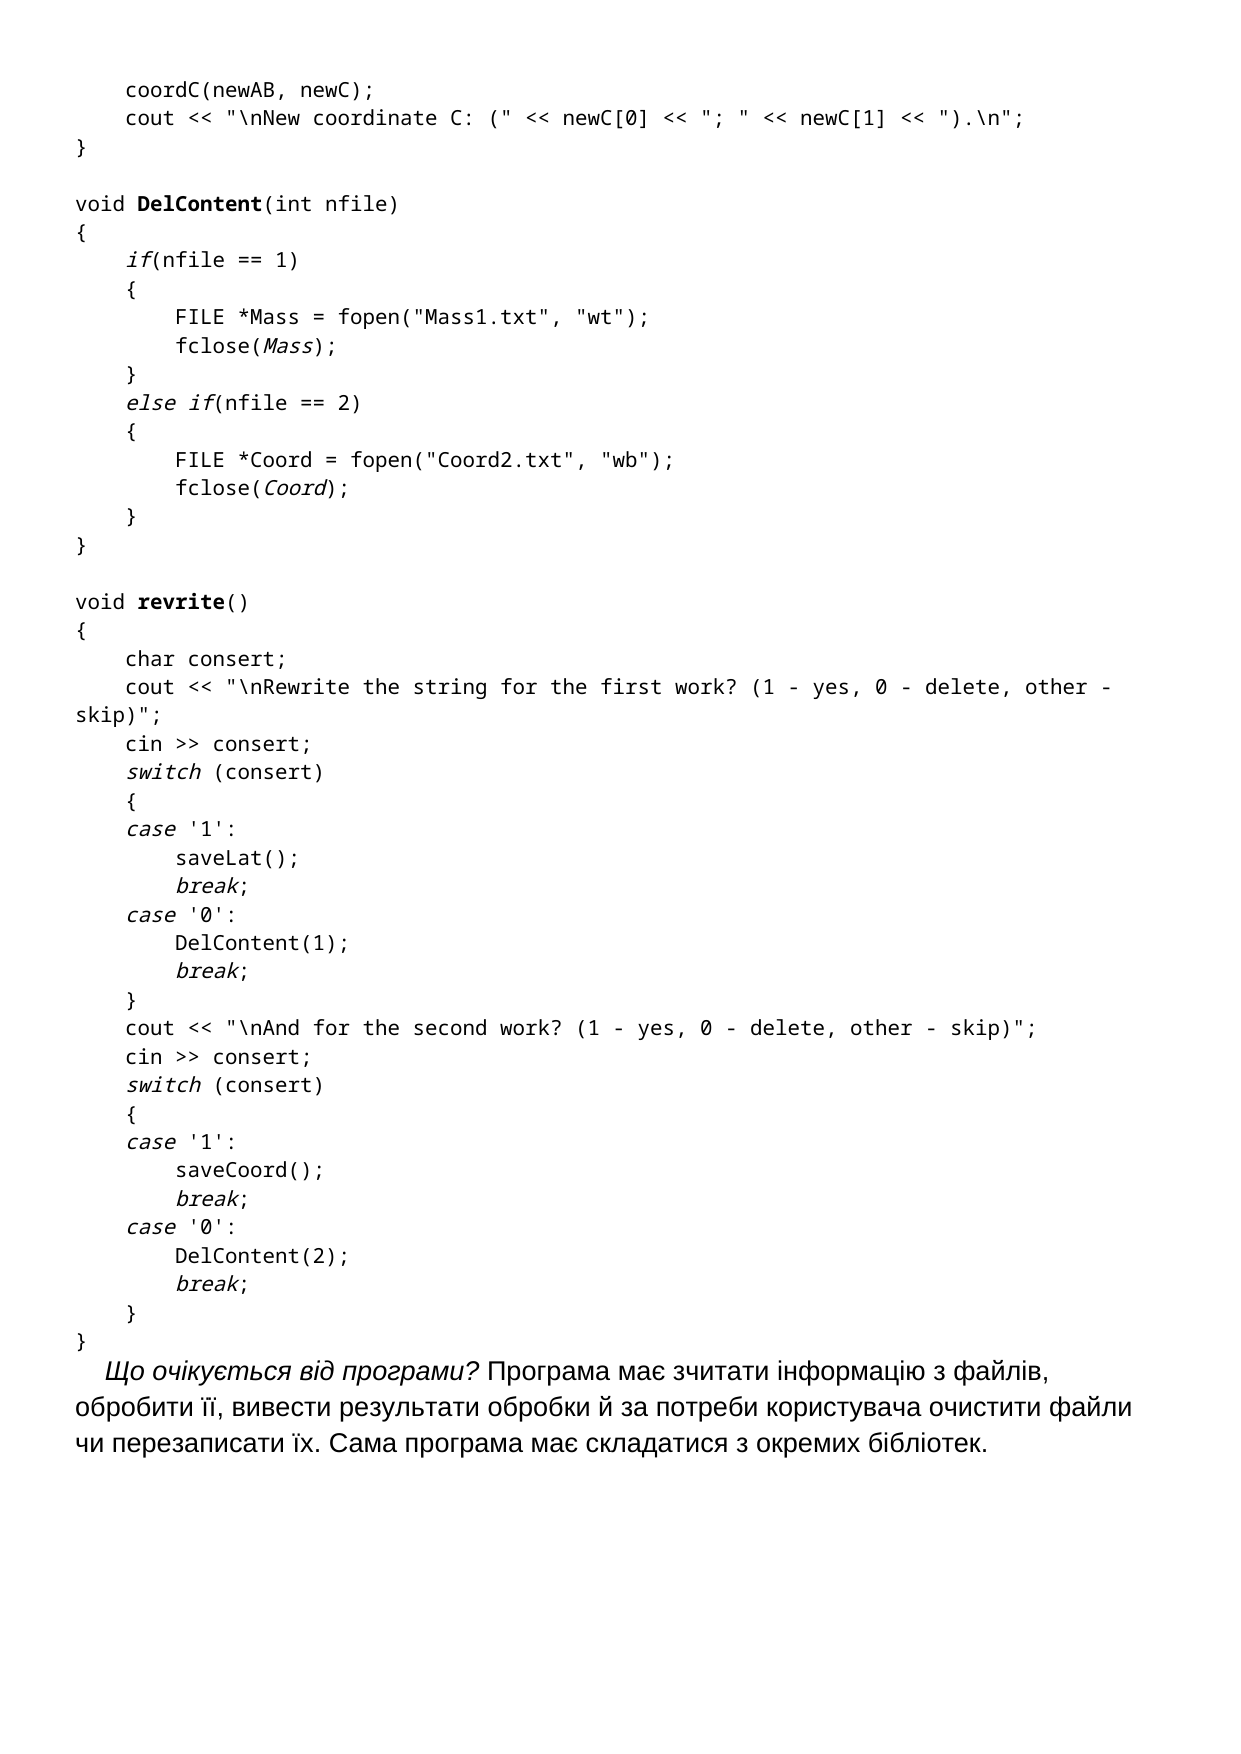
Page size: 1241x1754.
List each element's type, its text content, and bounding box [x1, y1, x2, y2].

text break; [75, 1269, 1165, 1298]
text case '0': [75, 1212, 1165, 1241]
text } [75, 530, 1165, 558]
text switch (consert) [75, 1070, 1165, 1099]
text case '0': [75, 900, 1165, 928]
text { [75, 1099, 1165, 1127]
text break; [75, 957, 1165, 985]
text Що очікується від програми? Програма має зчитати інформацію з файлів, обробити її, вивести результати обробки й за потреби користувача очистити файли чи перезаписати їх. Сама програма має складатися з окремих бібліотек. [75, 1355, 1165, 1458]
text FILE *Mass = fopen("Mass1.txt", "wt"); [75, 302, 1165, 331]
text case '1': [75, 814, 1165, 843]
text { [75, 786, 1165, 814]
text switch (consert) [75, 757, 1165, 786]
text void DelContent(int nfile) [75, 189, 1165, 217]
text if(nfile == 1) [75, 246, 1165, 274]
text else if(nfile == 2) [75, 388, 1165, 416]
text { [75, 615, 1165, 644]
text saveCoord(); [75, 1156, 1165, 1184]
text cout << "\nAnd for the second work? (1 - yes, 0 - delete, other - skip)"; [75, 1013, 1165, 1042]
text case '1': [75, 1127, 1165, 1156]
text } [75, 1298, 1165, 1326]
text fclose(Mass); [75, 331, 1165, 359]
text { [75, 274, 1165, 302]
text } [75, 1326, 1165, 1355]
text break; [75, 1184, 1165, 1212]
text DelContent(1); [75, 928, 1165, 957]
text } [75, 359, 1165, 388]
text cout << "\nNew coordinate C: (" << newC[0] << "; " << newC[1] << ").\n"; [75, 103, 1165, 132]
text cout << "\nRewrite the string for the first work? (1 - yes, 0 - delete, other - skip)"; [75, 672, 1165, 729]
text cin >> consert; [75, 729, 1165, 757]
text FILE *Coord = fopen("Coord2.txt", "wb"); [75, 445, 1165, 473]
text DelContent(2); [75, 1241, 1165, 1269]
text { [75, 416, 1165, 445]
text char consert; [75, 644, 1165, 672]
text } [75, 985, 1165, 1013]
text saveLat(); [75, 843, 1165, 871]
text coordC(newAB, newC); [75, 75, 1165, 103]
text fclose(Coord); [75, 473, 1165, 502]
text { [75, 217, 1165, 246]
text } [75, 132, 1165, 160]
text cin >> consert; [75, 1042, 1165, 1070]
text void revrite() [75, 587, 1165, 615]
text } [75, 502, 1165, 530]
text break; [75, 871, 1165, 900]
